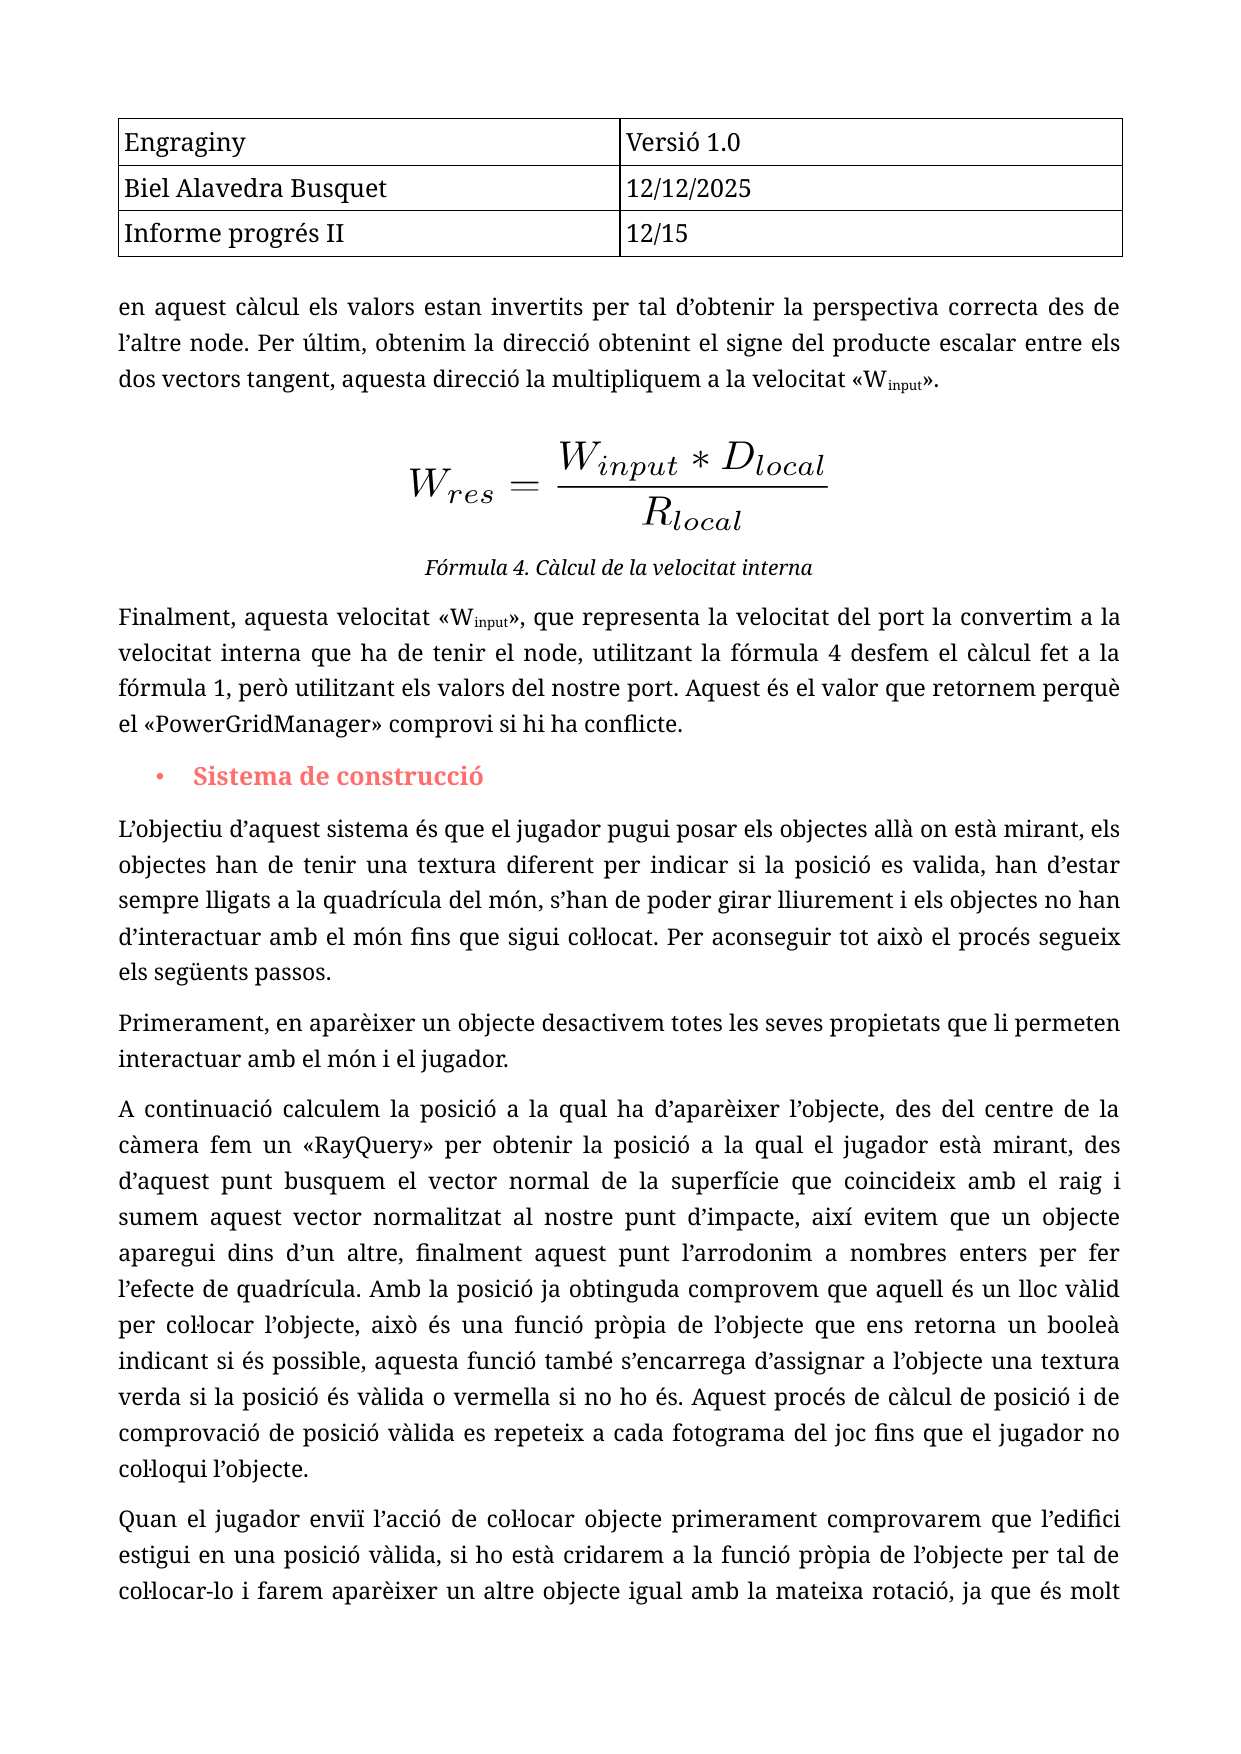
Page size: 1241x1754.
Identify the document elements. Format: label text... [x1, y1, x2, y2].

text Primerament, en aparèixer un objecte desactivem totes les seves propietats que li permeten interactuar amb el món i el jugador. [118, 1007, 1122, 1074]
text Finalment, aquesta velocitat «Winput», que representa la velocitat del port la convertim a la velocitat interna que ha de tenir el node, utilitzant la fórmula 4 desfem el càlcul fet a la fórmula 1, però utilitzant els valors del nostre port. Aquest és el valor que retornem perquè el «PowerGridManager» comprovi si hi ha conflicte. [118, 601, 1122, 739]
picture [397, 427, 843, 550]
text Fórmula 4. Càlcul de la velocitat interna [118, 413, 1122, 582]
text Quan el jugador enviï l’acció de col·locar objecte primerament comprovarem que l’edifici estigui en una posició vàlida, si ho està cridarem a la funció pròpia de l’objecte per tal de col·locar-lo i farem aparèixer un altre objecte igual amb la mateixa rotació, ja que és molt [118, 1503, 1122, 1606]
list Sistema de construcció [156, 759, 1122, 793]
text A continuació calculem la posició a la qual ha d’aparèixer l’objecte, des del centre de la càmera fem un «RayQuery» per obtenir la posició a la qual el jugador està mirant, des d’aquest punt busquem el vector normal de la superfície que coincideix amb el raig i sumem aquest vector normalitzat al nostre punt d’impacte, així evitem que un objecte aparegui dins d’un altre, finalment aquest punt l’arrodonim a nombres enters per fer l’efecte de quadrícula. Amb la posició ja obtinguda comprovem que aquell és un lloc vàlid per col·locar l’objecte, això és una funció pròpia de l’objecte que ens retorna un booleà indicant si és possible, aquesta funció també s’encarrega d’assignar a l’objecte una textura verda si la posició és vàlida o vermella si no ho és. Aquest procés de càlcul de posició i de comprovació de posició vàlida es repeteix a cada fotograma del joc fins que el jugador no col·loqui l’objecte. [118, 1093, 1122, 1484]
text L’objectiu d’aquest sistema és que el jugador pugui posar els objectes allà on està mirant, els objectes han de tenir una textura diferent per indicar si la posició es valida, han d’estar sempre lligats a la quadrícula del món, s’han de poder girar lliurement i els objectes no han d’interactuar amb el món fins que sigui col·locat. Per aconseguir tot això el procés segueix els següents passos. [118, 813, 1122, 988]
text en aquest càlcul els valors estan invertits per tal d’obtenir la perspectiva correcta des de l’altre node. Per últim, obtenim la direcció obtenint el signe del producte escalar entre els dos vectors tangent, aquesta direcció la multipliquem a la velocitat «Winput». [118, 291, 1122, 394]
